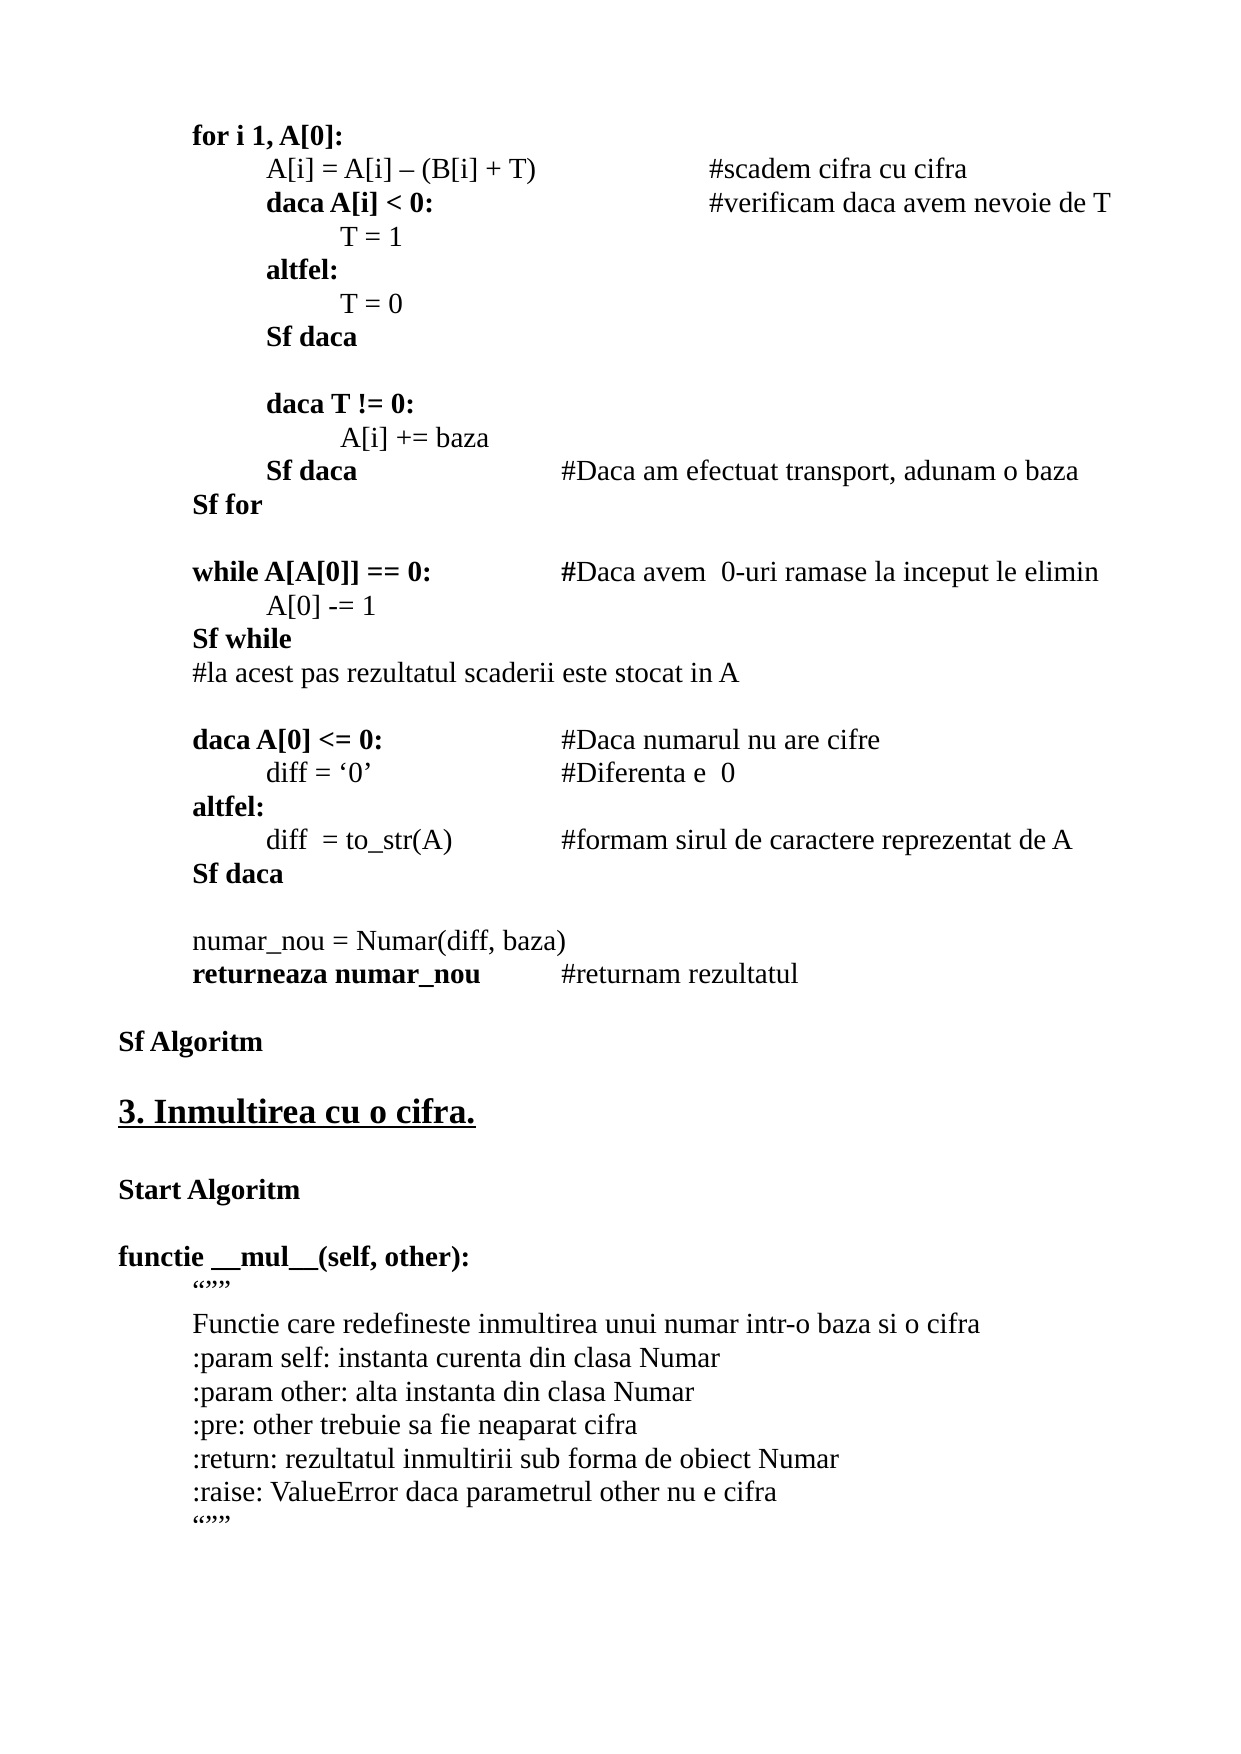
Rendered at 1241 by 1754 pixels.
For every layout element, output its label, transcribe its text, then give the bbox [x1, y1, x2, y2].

text #la acest pas rezultatul scaderii este stocat in A [118, 655, 1122, 688]
text Sf daca [118, 319, 1122, 353]
text numar_nou = Numar(diff, baza) [118, 923, 1122, 957]
text returneaza numar_nou #returnam rezultatul [118, 957, 1122, 990]
text :pre: other trebuie sa fie neaparat cifra [118, 1407, 1122, 1441]
text Sf daca #Daca am efectuat transport, adunam o baza [118, 453, 1122, 487]
text daca A[0] <= 0: #Daca numarul nu are cifre [118, 722, 1122, 755]
text Sf for [118, 487, 1122, 521]
text A[i] = A[i] – (B[i] + T) #scadem cifra cu cifra [118, 152, 1122, 185]
text A[i] += baza [118, 420, 1122, 453]
text altfel: [118, 789, 1122, 822]
text “”” [118, 1508, 1122, 1541]
text Sf daca [118, 856, 1122, 889]
text T = 1 [118, 219, 1122, 252]
text :raise: ValueError daca parametrul other nu e cifra [118, 1474, 1122, 1508]
text A[0] -= 1 [118, 588, 1122, 621]
text :param other: alta instanta din clasa Numar [118, 1374, 1122, 1407]
text :return: rezultatul inmultirii sub forma de obiect Numar [118, 1441, 1122, 1474]
text :param self: instanta curenta din clasa Numar [118, 1340, 1122, 1374]
text Sf Algoritm [118, 1024, 1122, 1057]
text while A[A[0]] == 0: #Daca avem 0-uri ramase la inceput le elimin [118, 554, 1122, 588]
text “”” [118, 1273, 1122, 1307]
text daca A[i] < 0: #verificam daca avem nevoie de T [118, 185, 1122, 219]
text altfel: [118, 252, 1122, 286]
text for i 1, A[0]: [118, 118, 1122, 152]
text T = 0 [118, 286, 1122, 319]
text Functie care redefineste inmultirea unui numar intr-o baza si o cifra [118, 1307, 1122, 1340]
text 3. Inmultirea cu o cifra. [118, 1091, 1122, 1132]
text Start Algoritm [118, 1172, 1122, 1206]
text daca T != 0: [118, 386, 1122, 420]
text diff = to_str(A) #formam sirul de caractere reprezentat de A [118, 822, 1122, 856]
text functie __mul__(self, other): [118, 1239, 1122, 1273]
text Sf while [118, 621, 1122, 655]
text diff = ‘0’ #Diferenta e 0 [118, 755, 1122, 789]
